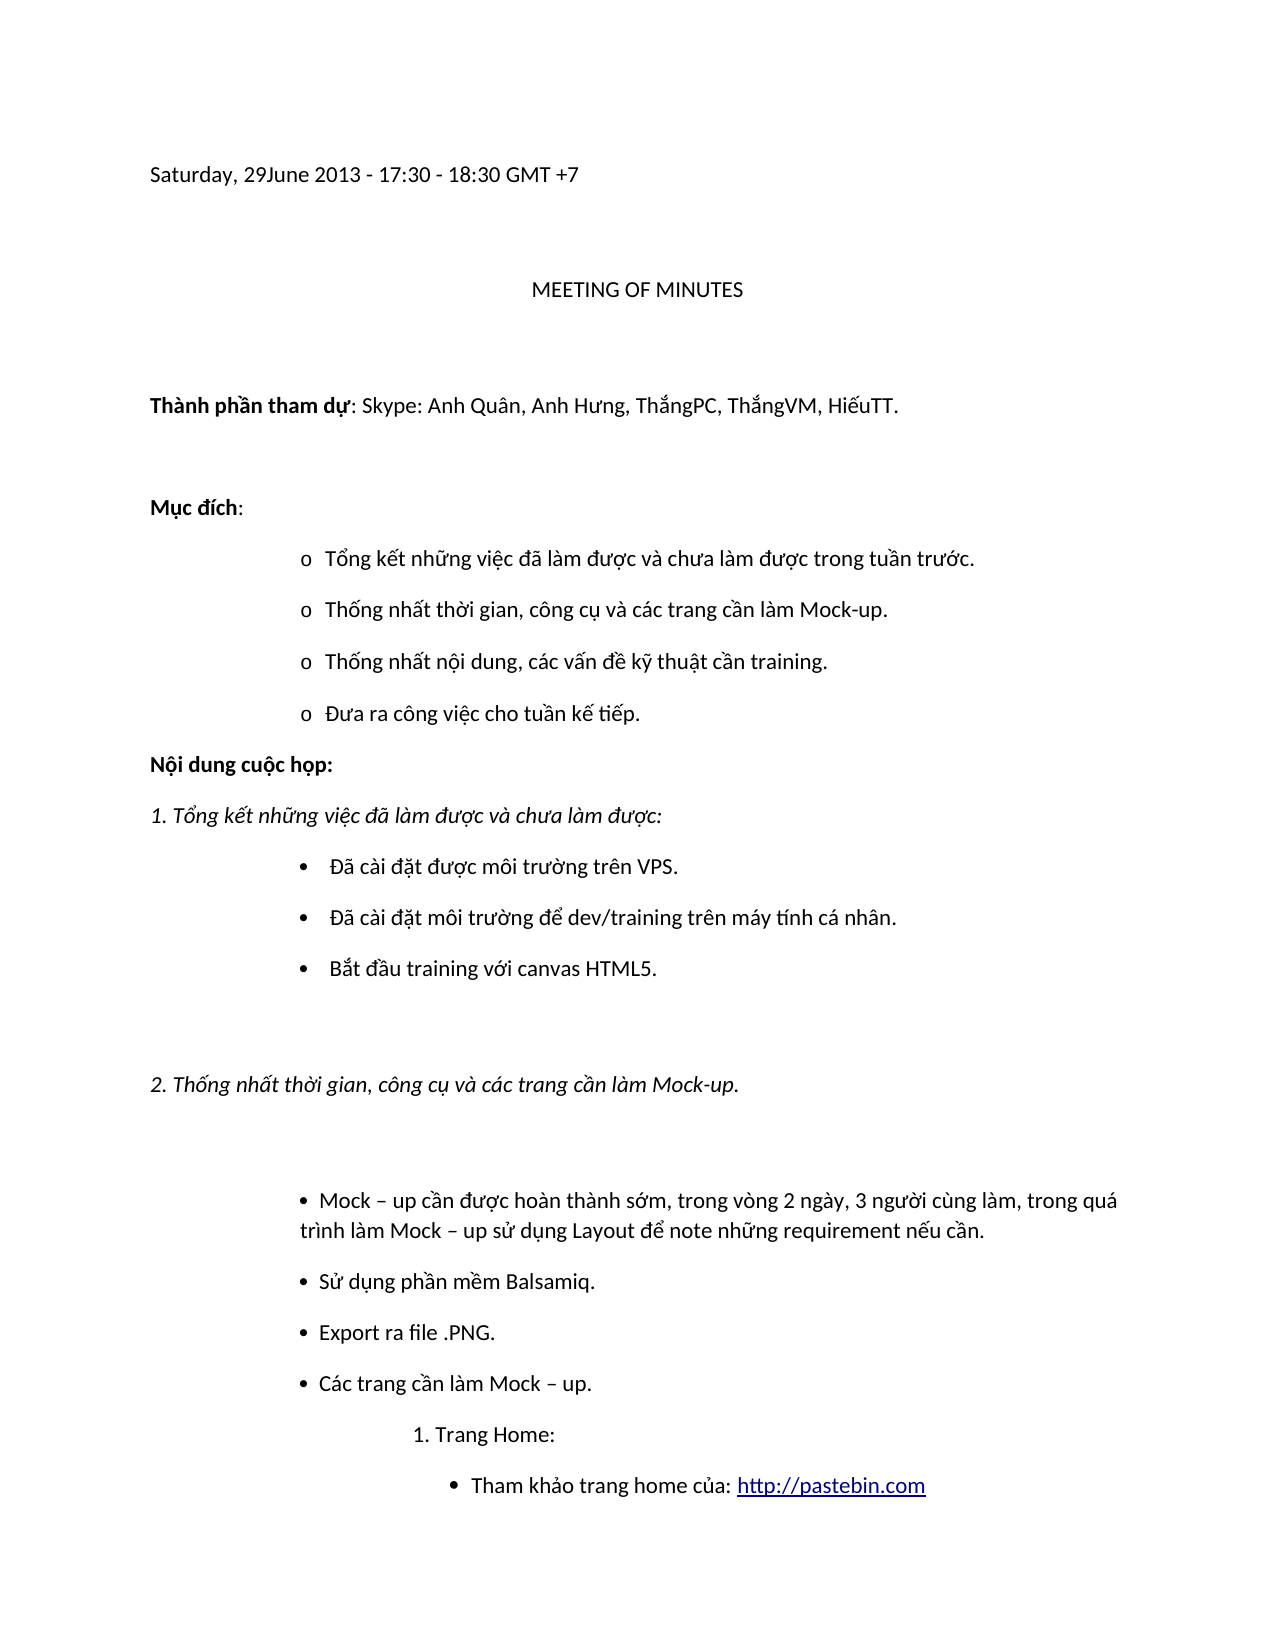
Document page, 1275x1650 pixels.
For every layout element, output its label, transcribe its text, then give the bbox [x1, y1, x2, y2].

text o Thống nhất nội dung, các vấn đề kỹ thuật cần training. [300, 647, 1125, 676]
text · Sử dụng phần mềm Balsamiq. [300, 1267, 1125, 1296]
text · Mock – up cần được hoàn thành sớm, trong vòng 2 ngày, 3 người cùng làm, trong quá trình làm Mock – up sử dụng Layout để note những requirement nếu cần. [300, 1187, 1125, 1244]
text Saturday, 29June 2013 - 17:30 - 18:30 GMT +7 [150, 160, 1125, 188]
text Nội dung cuộc họp: [150, 750, 1125, 778]
text o Thống nhất thời gian, công cụ và các trang cần làm Mock-up. [300, 596, 1125, 624]
text · Bắt đầu training với canvas HTML5. [300, 954, 1125, 982]
text · Các trang cần làm Mock – up. [300, 1369, 1125, 1397]
text · Đã cài đặt được môi trường trên VPS. [300, 852, 1125, 880]
text 1. Trang Home: [412, 1420, 1125, 1448]
text MEETING OF MINUTES [150, 275, 1125, 303]
text 1. Tổng kết những việc đã làm được và chưa làm được: [150, 801, 1125, 829]
text o Tổng kết những việc đã làm được và chưa làm được trong tuần trước. [300, 544, 1125, 572]
text · Tham khảo trang home của: http://pastebin.com [450, 1471, 1125, 1499]
text Mục đích: [150, 493, 1125, 521]
text · Đã cài đặt môi trường để dev/training trên máy tính cá nhân. [300, 903, 1125, 931]
text Thành phần tham dự: Skype: Anh Quân, Anh Hưng, ThắngPC, ThắngVM, HiếuTT. [150, 391, 1125, 419]
text o Đưa ra công việc cho tuần kế tiếp. [300, 699, 1125, 727]
text · Export ra file .PNG. [300, 1318, 1125, 1346]
text 2. Thống nhất thời gian, công cụ và các trang cần làm Mock-up. [150, 1070, 1125, 1098]
